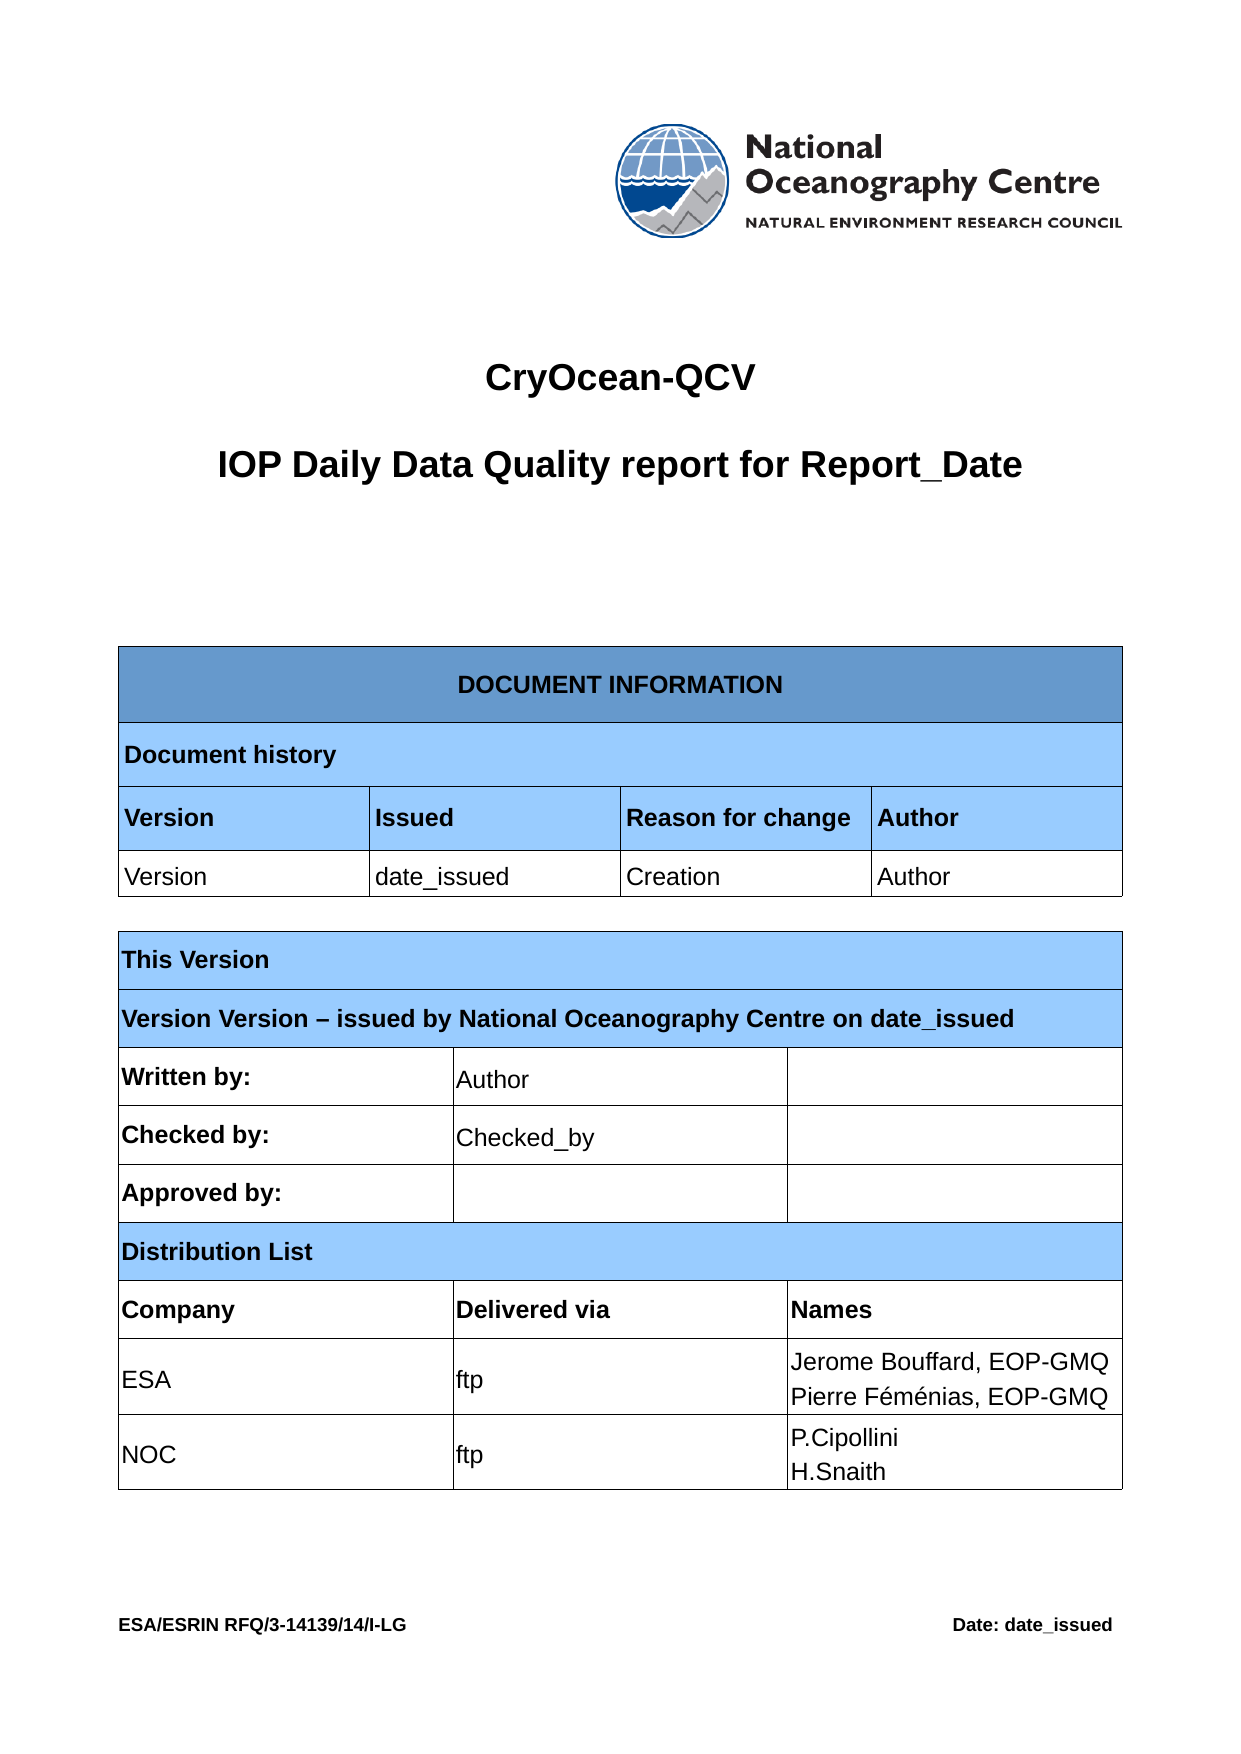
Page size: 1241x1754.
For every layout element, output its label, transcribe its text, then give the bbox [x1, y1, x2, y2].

title CryOcean-QCV IOP Daily Data Quality report for Report_Date [118, 356, 1122, 485]
table_header This Version [119, 932, 1122, 989]
table_header DOCUMENT INFORMATION [119, 647, 1122, 722]
table_cell ftp [454, 1339, 787, 1414]
table_cell Approved by: [119, 1165, 453, 1222]
table_cell Checked by: [119, 1106, 453, 1164]
table_cell Version Version – issued by National Oceanography Centre on date_issued [119, 990, 1122, 1047]
table_cell ESA [119, 1339, 453, 1414]
table_cell [788, 1048, 1122, 1105]
table_cell [454, 1165, 787, 1222]
table_cell Reason for change [621, 787, 871, 850]
table_cell Company [119, 1281, 453, 1338]
table_cell [788, 1165, 1122, 1222]
table_cell Distribution List [119, 1223, 1122, 1280]
table_cell Version [119, 851, 369, 896]
table_cell Issued [370, 787, 620, 850]
table_cell Version [119, 787, 369, 850]
table_cell date_issued [370, 851, 620, 896]
table_cell Author [872, 851, 1122, 896]
table_cell P.Cipollini H.Snaith [788, 1415, 1122, 1489]
table_cell Delivered via [454, 1281, 787, 1338]
table_cell ftp [454, 1415, 787, 1489]
table_cell Document history [119, 723, 1122, 786]
table_cell Creation [621, 851, 871, 896]
table_cell [788, 1106, 1122, 1164]
table_cell NOC [119, 1415, 453, 1489]
table_cell Author [454, 1048, 787, 1105]
table_cell Jerome Bouffard, EOP-GMQ Pierre Féménias, EOP-GMQ [788, 1339, 1122, 1414]
table_cell Checked_by [454, 1106, 787, 1164]
table_cell Author [872, 787, 1122, 850]
table_cell Written by: [119, 1048, 453, 1105]
table_cell Names [788, 1281, 1122, 1338]
